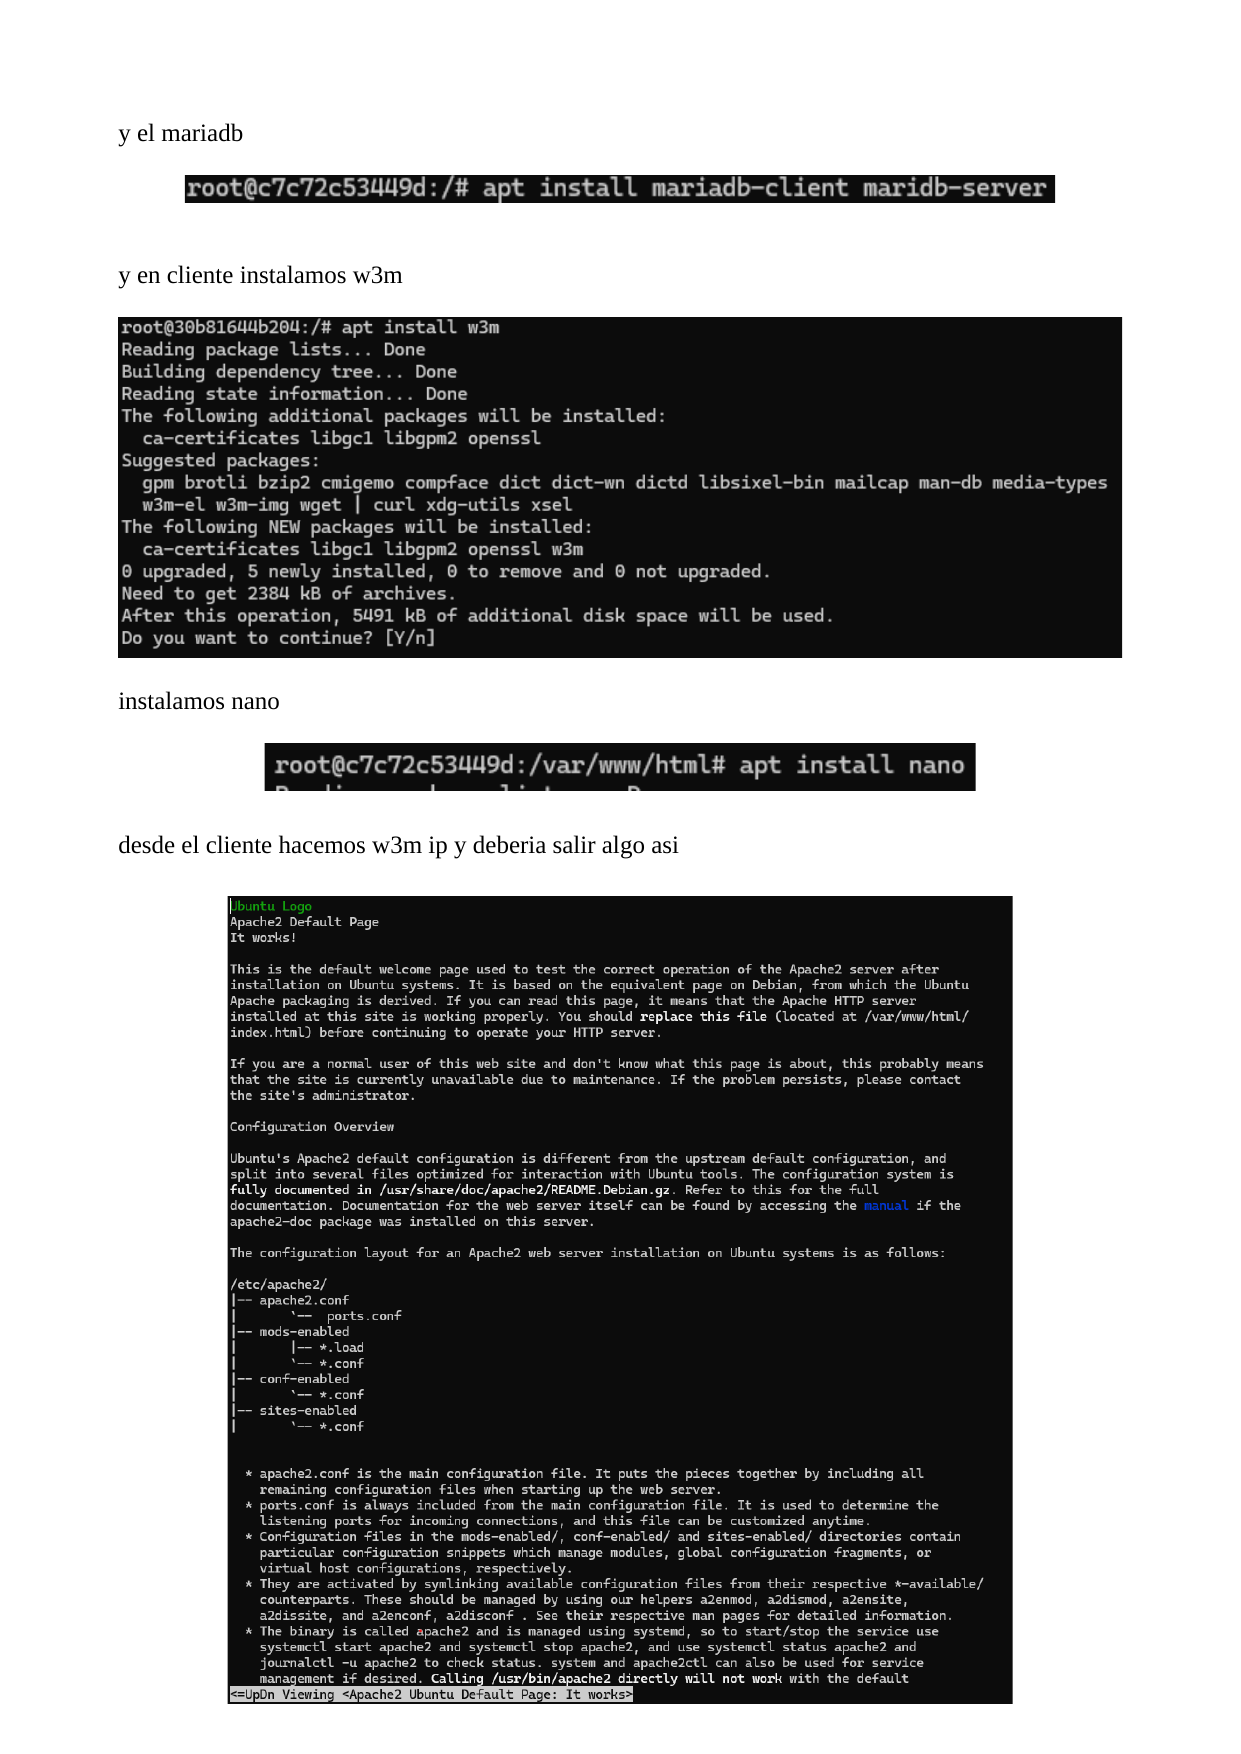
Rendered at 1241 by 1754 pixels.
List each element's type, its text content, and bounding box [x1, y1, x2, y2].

picture [264, 743, 976, 791]
picture [184, 175, 1056, 203]
text y el mariadb [118, 118, 1122, 147]
picture [227, 896, 1013, 1704]
picture [118, 317, 1123, 658]
text instalamos nano [118, 686, 1122, 715]
text desde el cliente hacemos w3m ip y deberia salir algo asi [118, 830, 1122, 858]
text y en cliente instalamos w3m [118, 260, 1122, 288]
